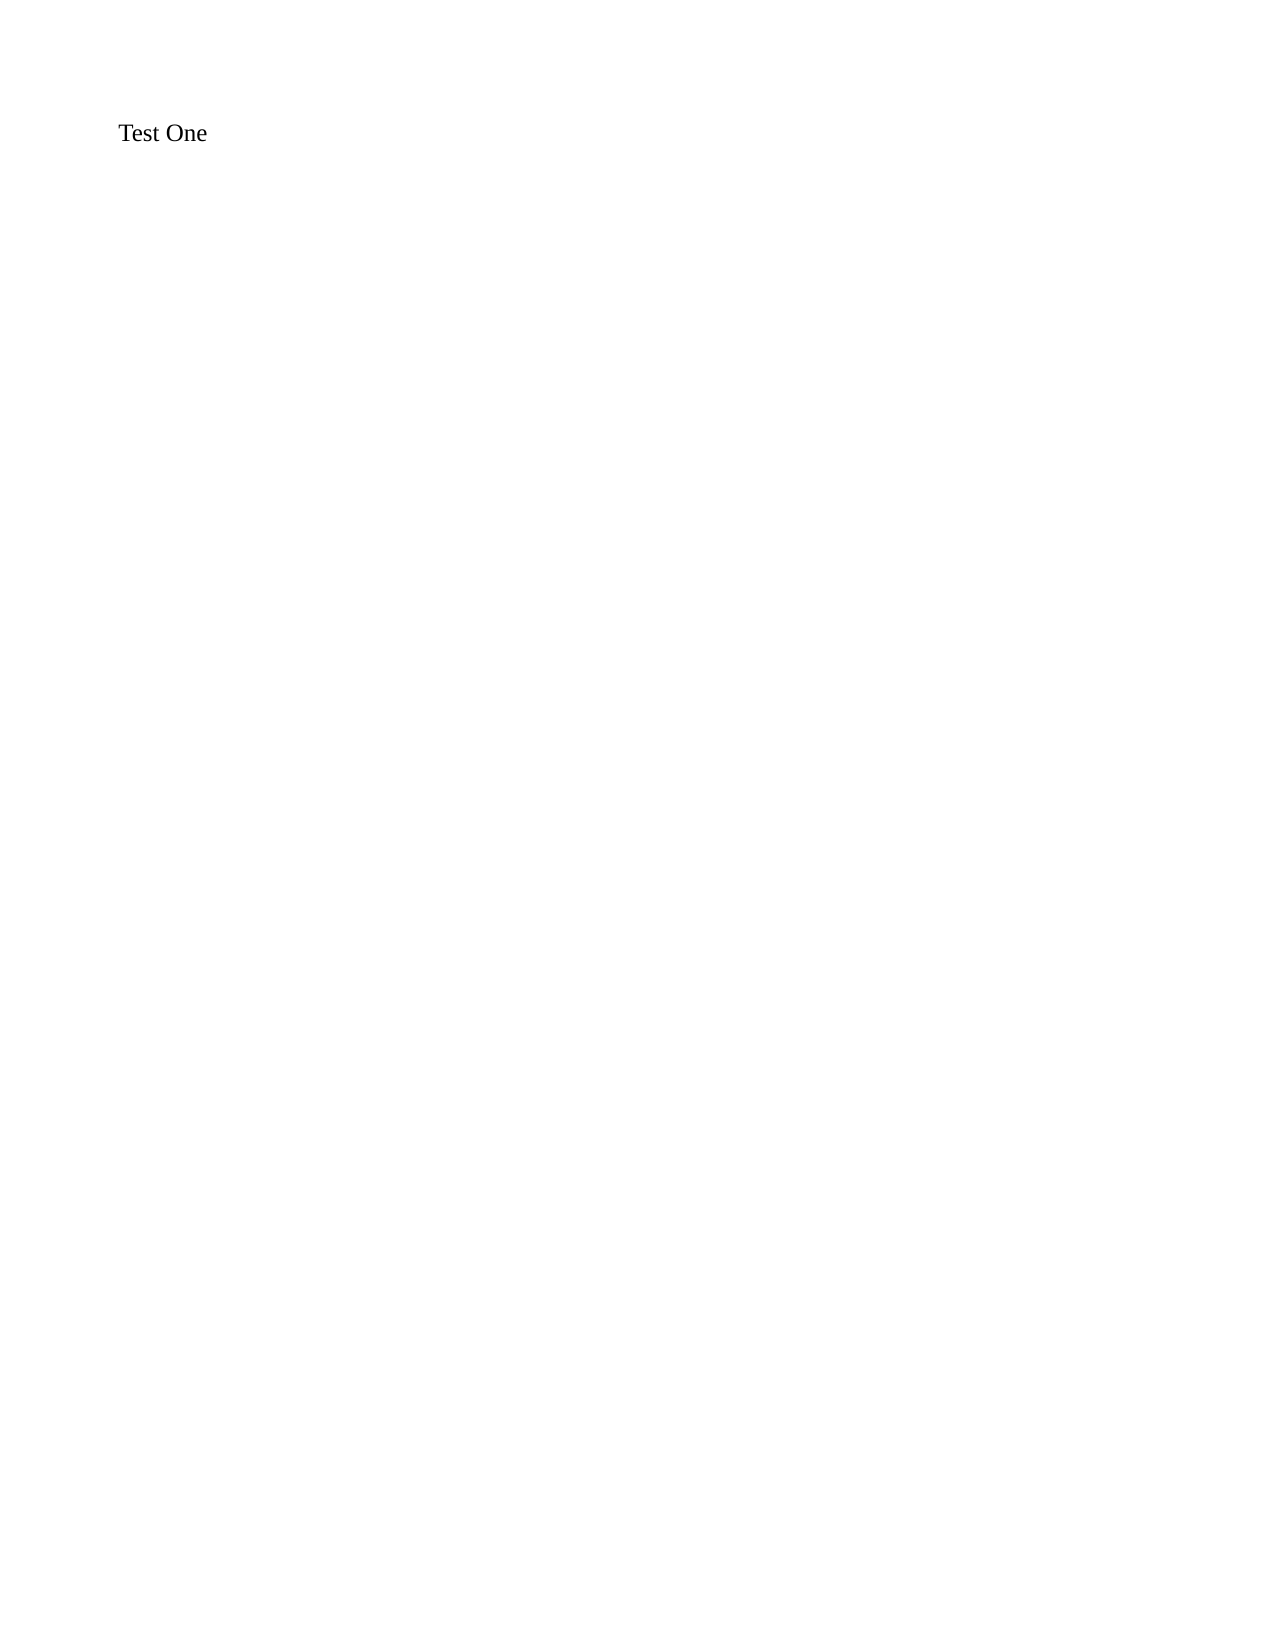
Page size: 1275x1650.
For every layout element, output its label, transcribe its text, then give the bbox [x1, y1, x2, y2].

text Test One [118, 118, 1157, 147]
